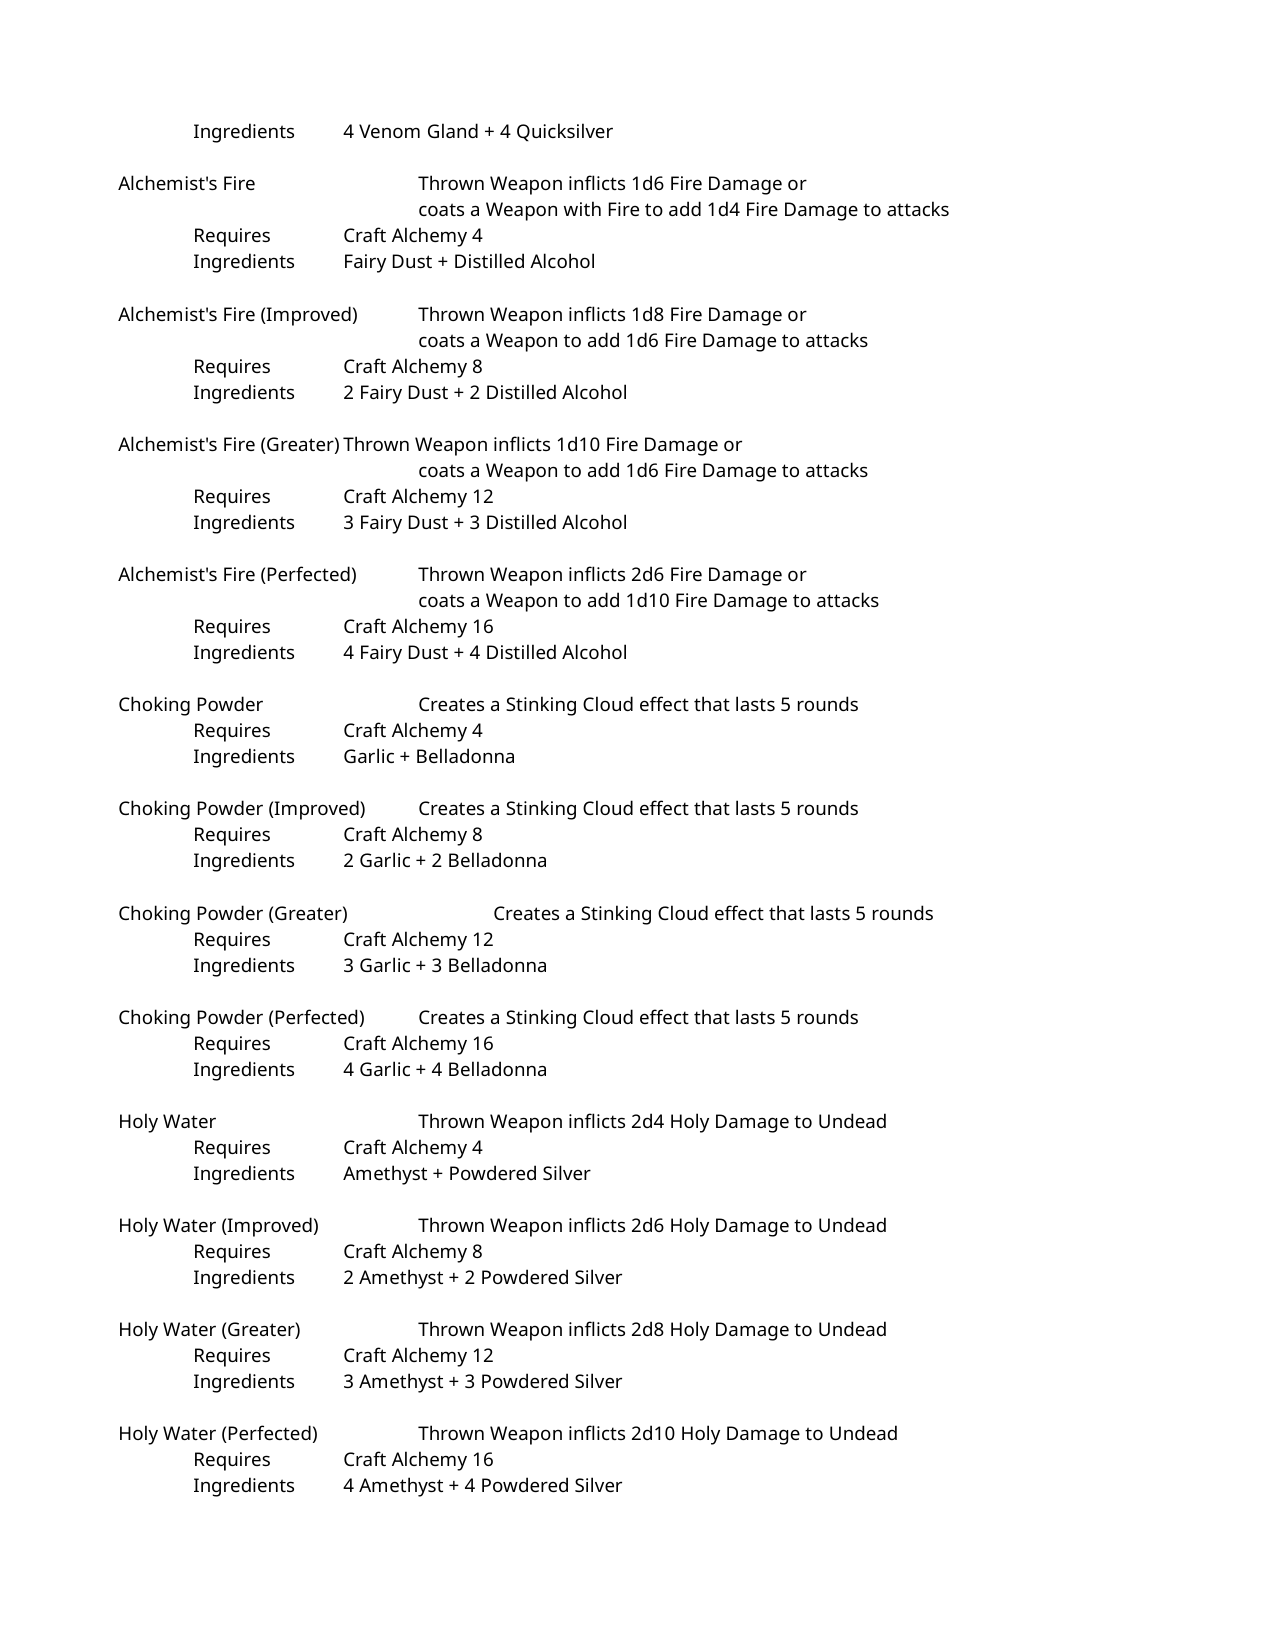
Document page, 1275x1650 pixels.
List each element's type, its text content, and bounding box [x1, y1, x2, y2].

text Holy Water (Improved) Thrown Weapon inflicts 2d6 Holy Damage to Undead [118, 1212, 1157, 1238]
text Requires Craft Alchemy 12 [118, 483, 1157, 509]
text coats a Weapon with Fire to add 1d4 Fire Damage to attacks [118, 196, 1157, 222]
text Ingredients 3 Garlic + 3 Belladonna [118, 951, 1157, 977]
text Holy Water Thrown Weapon inflicts 2d4 Holy Damage to Undead [118, 1108, 1157, 1134]
text Requires Craft Alchemy 8 [118, 352, 1157, 378]
text Requires Craft Alchemy 16 [118, 1029, 1157, 1056]
text Ingredients 3 Fairy Dust + 3 Distilled Alcohol [118, 509, 1157, 535]
text Requires Craft Alchemy 12 [118, 925, 1157, 951]
text Ingredients Fairy Dust + Distilled Alcohol [118, 248, 1157, 274]
text Ingredients 4 Amethyst + 4 Powdered Silver [118, 1472, 1157, 1498]
text Requires Craft Alchemy 4 [118, 1134, 1157, 1160]
text Requires Craft Alchemy 12 [118, 1342, 1157, 1368]
text Ingredients 3 Amethyst + 3 Powdered Silver [118, 1368, 1157, 1394]
text Requires Craft Alchemy 8 [118, 1238, 1157, 1264]
text Alchemist's Fire (Perfected) Thrown Weapon inflicts 2d6 Fire Damage or [118, 561, 1157, 587]
text Holy Water (Greater) Thrown Weapon inflicts 2d8 Holy Damage to Undead [118, 1316, 1157, 1342]
text Ingredients 2 Fairy Dust + 2 Distilled Alcohol [118, 378, 1157, 404]
text Ingredients Amethyst + Powdered Silver [118, 1160, 1157, 1186]
text Choking Powder (Perfected) Creates a Stinking Cloud effect that lasts 5 rounds [118, 1003, 1157, 1029]
text Alchemist's Fire (Improved) Thrown Weapon inflicts 1d8 Fire Damage or [118, 300, 1157, 326]
text Requires Craft Alchemy 16 [118, 1446, 1157, 1472]
text Holy Water (Perfected) Thrown Weapon inflicts 2d10 Holy Damage to Undead [118, 1420, 1157, 1446]
text Ingredients 2 Amethyst + 2 Powdered Silver [118, 1264, 1157, 1290]
text coats a Weapon to add 1d10 Fire Damage to attacks [118, 587, 1157, 613]
text Choking Powder (Greater) Creates a Stinking Cloud effect that lasts 5 rounds [118, 899, 1157, 925]
text Alchemist's Fire Thrown Weapon inflicts 1d6 Fire Damage or [118, 170, 1157, 196]
text Requires Craft Alchemy 4 [118, 222, 1157, 248]
text Ingredients 4 Garlic + 4 Belladonna [118, 1056, 1157, 1082]
text Ingredients 2 Garlic + 2 Belladonna [118, 847, 1157, 873]
text Requires Craft Alchemy 8 [118, 821, 1157, 847]
text Requires Craft Alchemy 4 [118, 717, 1157, 743]
text Ingredients Garlic + Belladonna [118, 743, 1157, 769]
text Ingredients 4 Fairy Dust + 4 Distilled Alcohol [118, 639, 1157, 665]
text Alchemist's Fire (Greater) Thrown Weapon inflicts 1d10 Fire Damage or [118, 431, 1157, 457]
text Requires Craft Alchemy 16 [118, 613, 1157, 639]
text Choking Powder Creates a Stinking Cloud effect that lasts 5 rounds [118, 691, 1157, 717]
text coats a Weapon to add 1d6 Fire Damage to attacks [118, 326, 1157, 352]
text coats a Weapon to add 1d6 Fire Damage to attacks [118, 457, 1157, 483]
text Ingredients 4 Venom Gland + 4 Quicksilver [118, 118, 1157, 144]
text Choking Powder (Improved) Creates a Stinking Cloud effect that lasts 5 rounds [118, 795, 1157, 821]
